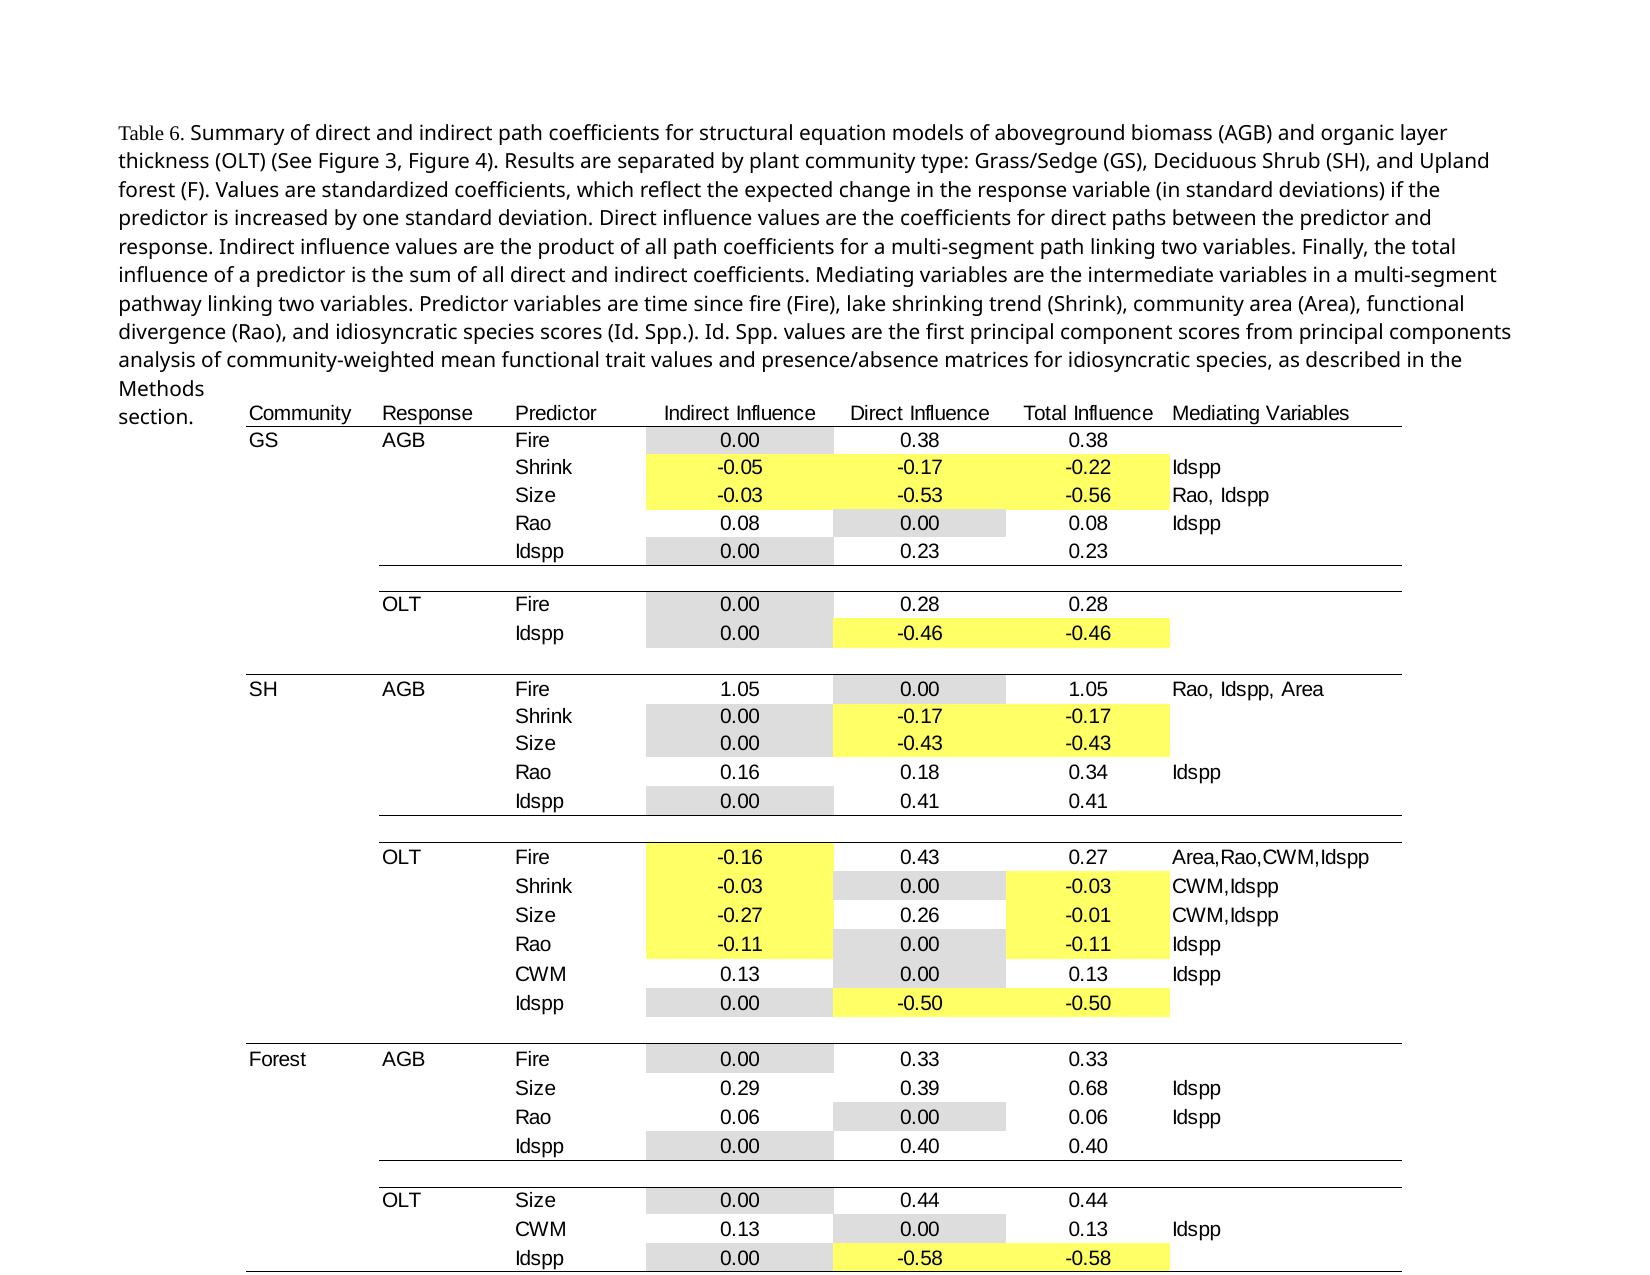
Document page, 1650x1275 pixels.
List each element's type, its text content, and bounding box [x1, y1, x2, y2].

text Table 6. Summary of direct and indirect path coefficients for structural equation models of aboveground biomass (AGB) and organic layer thickness (OLT) (See Figure 3, Figure 4). Results are separated by plant community type: Grass/Sedge (GS), Deciduous Shrub (SH), and Upland forest (F). Values are standardized coefficients, which reflect the expected change in the response variable (in standard deviations) if the predictor is increased by one standard deviation. Direct influence values are the coefficients for direct paths between the predictor and response. Indirect influence values are the product of all path coefficients for a multi-segment path linking two variables. Finally, the total influence of a predictor is the sum of all direct and indirect coefficients. Mediating variables are the intermediate variables in a multi-segment pathway linking two variables. Predictor variables are time since fire (Fire), lake shrinking trend (Shrink), community area (Area), functional divergence (Rao), and idiosyncratic species scores (Id. Spp.). Id. Spp. values are the first principal component scores from principal components analysis of community-weighted mean functional trait values and presence/absence matrices for idiosyncratic species, as described in the Methods section. [118, 118, 1532, 431]
